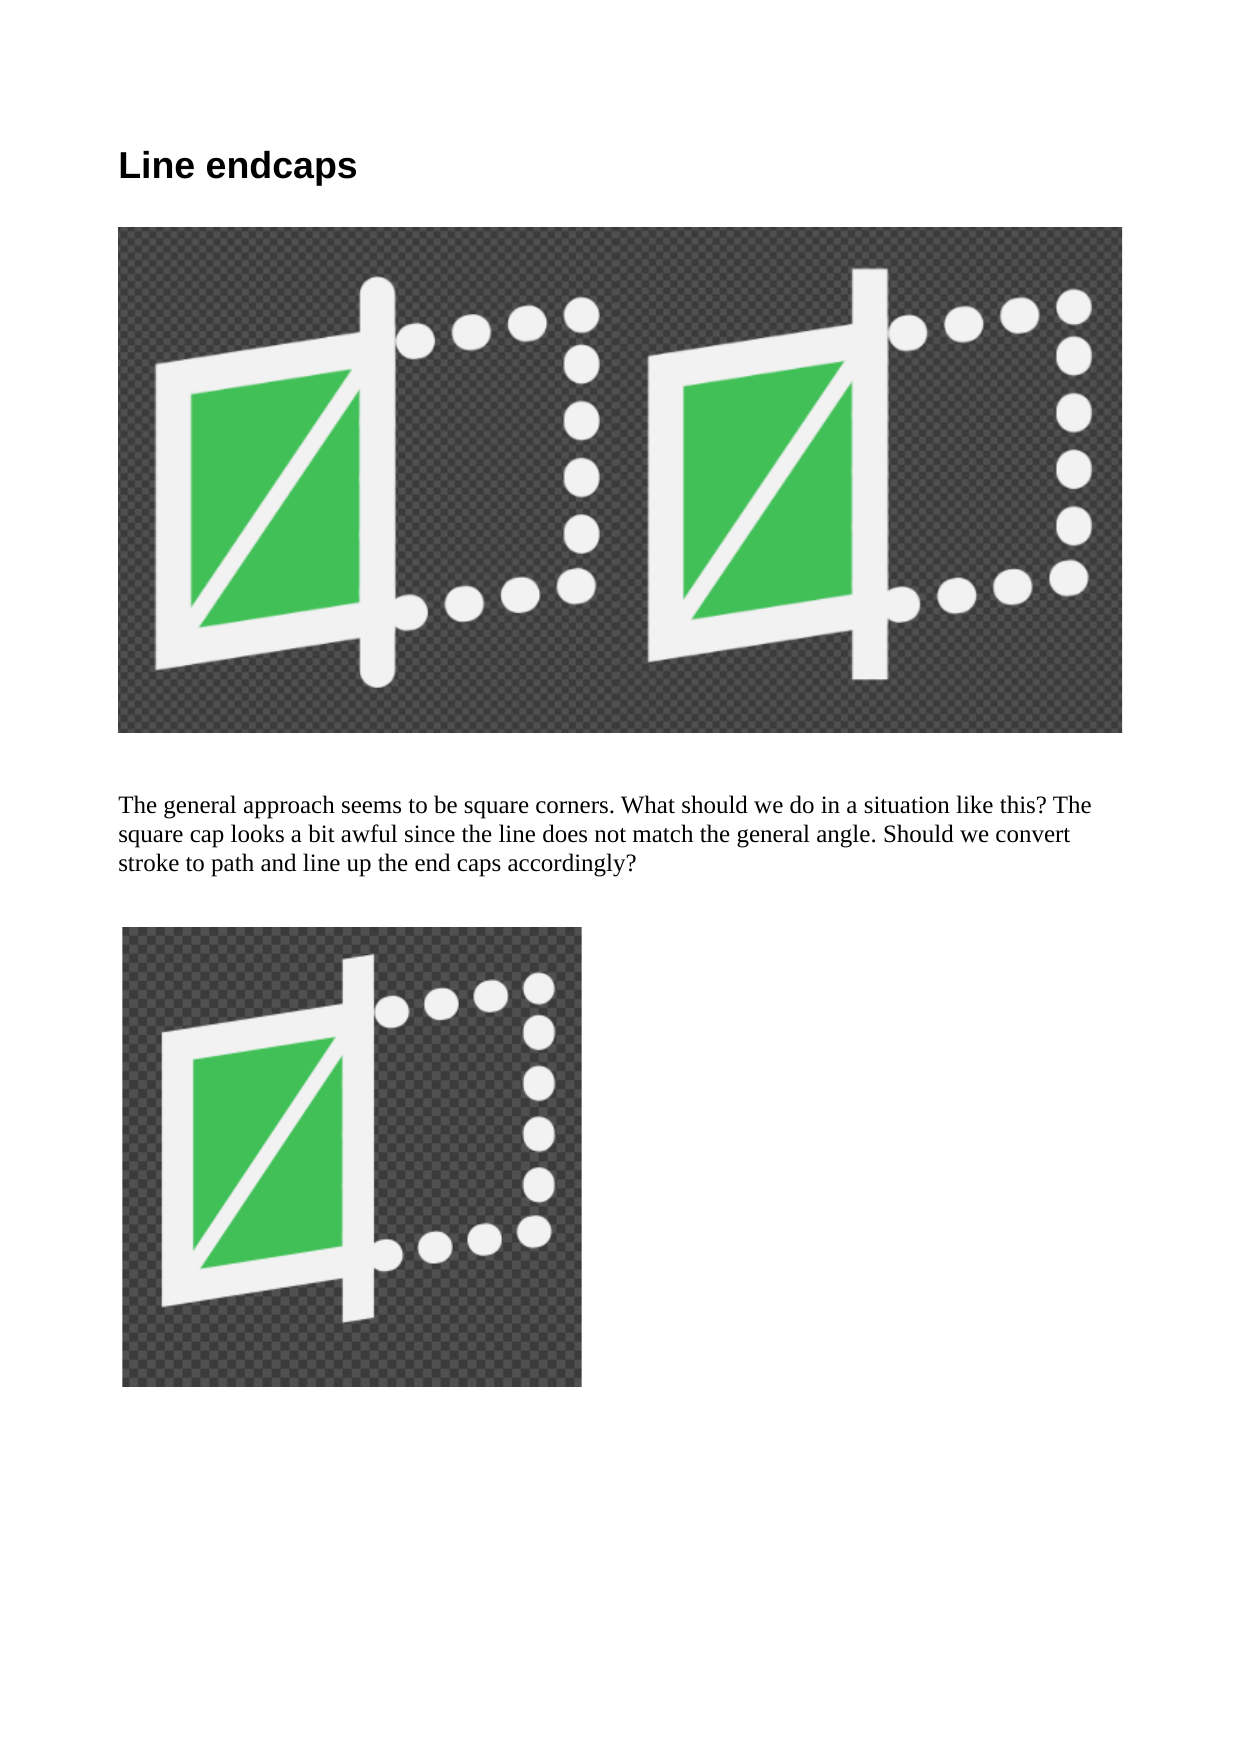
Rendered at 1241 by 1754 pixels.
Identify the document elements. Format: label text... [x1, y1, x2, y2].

subtitle Line endcaps [118, 143, 1122, 186]
picture [118, 227, 1123, 733]
picture [122, 927, 582, 1387]
text The general approach seems to be square corners. What should we do in a situation like this? The square cap looks a bit awful since the line does not match the general angle. Should we convert stroke to path and line up the end caps accordingly? [118, 790, 1122, 877]
